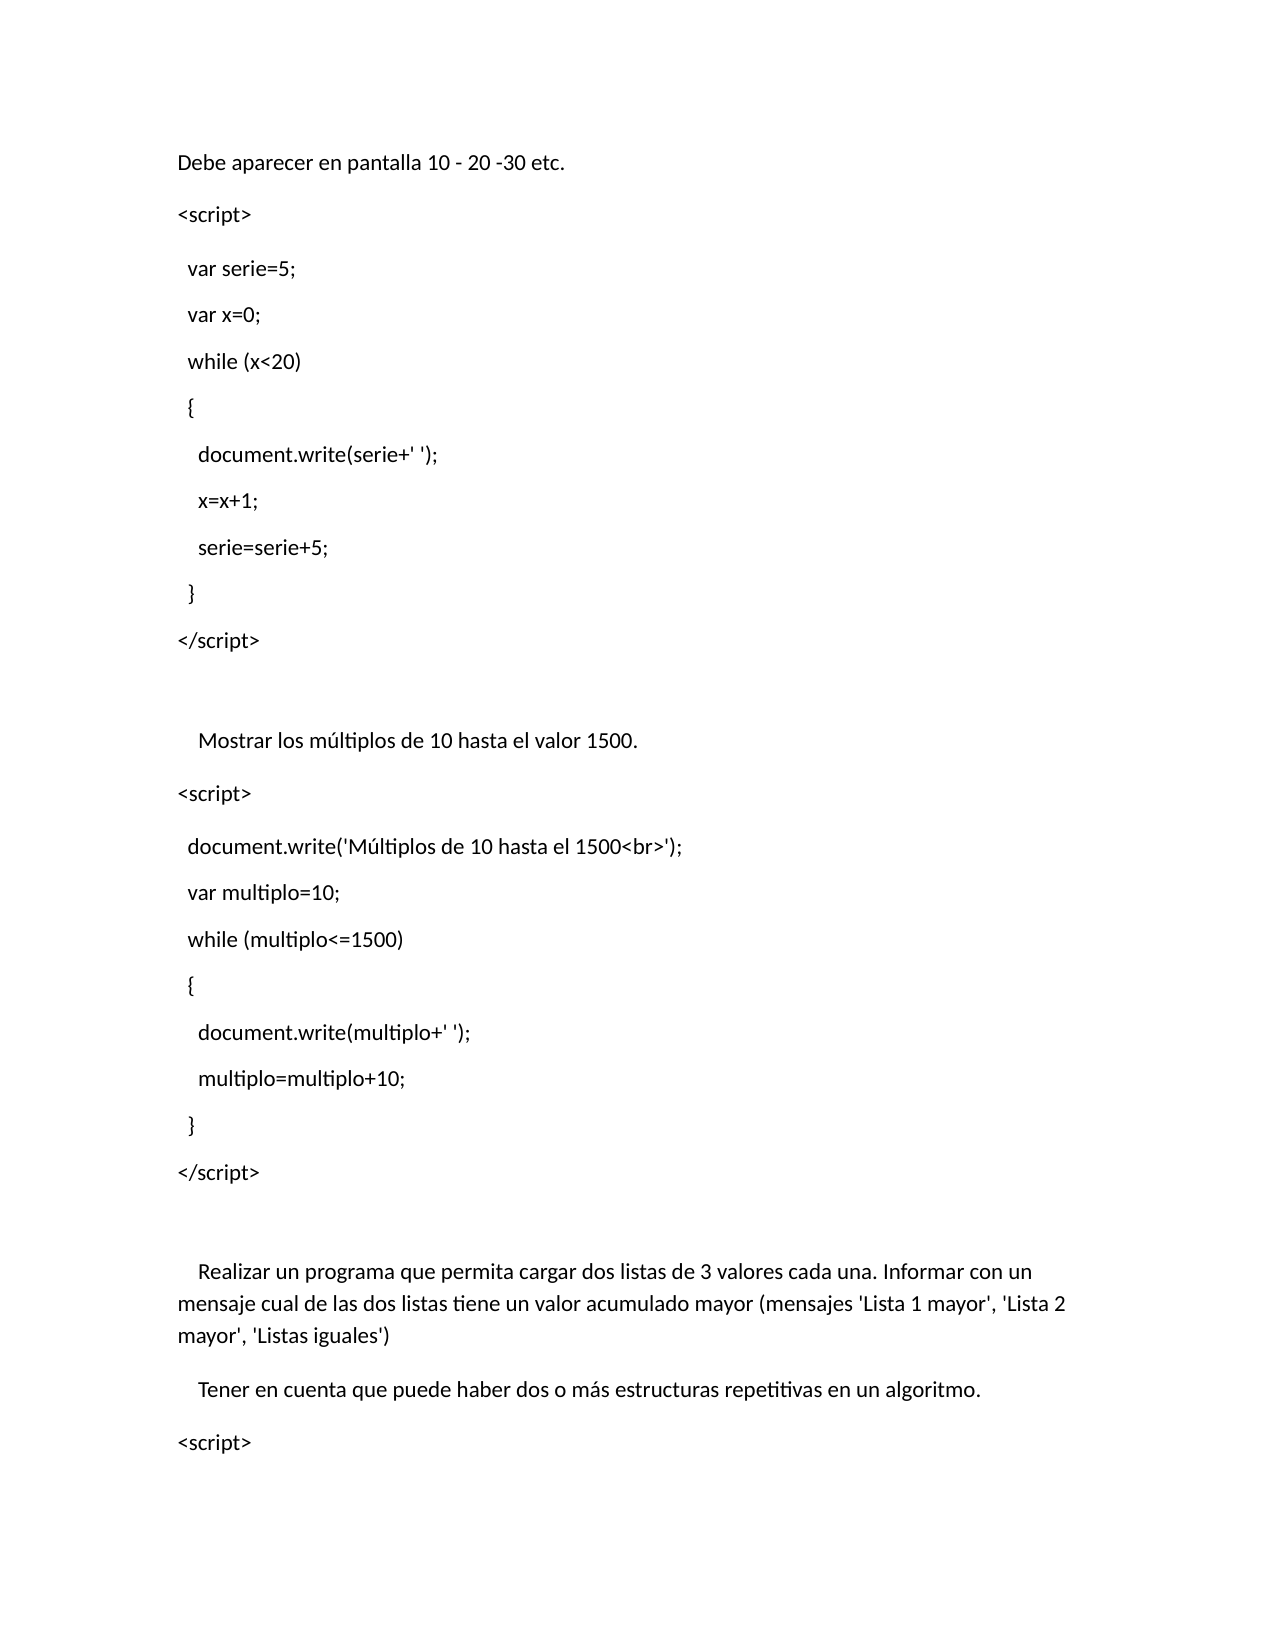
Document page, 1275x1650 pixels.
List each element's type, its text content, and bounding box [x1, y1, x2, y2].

text x=x+1; [177, 486, 1098, 514]
text Tener en cuenta que puede haber dos o más estructuras repetitivas en un algoritmo. [177, 1375, 1098, 1403]
text var multiplo=10; [177, 878, 1098, 906]
text var serie=5; [177, 254, 1098, 282]
text <script> [177, 779, 1098, 807]
text <script> [177, 201, 1098, 229]
text { [177, 393, 1098, 421]
text Debe aparecer en pantalla 10 - 20 -30 etc. [177, 148, 1098, 176]
text while (x<20) [177, 347, 1098, 375]
text } [177, 579, 1098, 608]
text var x=0; [177, 300, 1098, 328]
text <script> [177, 1428, 1098, 1456]
text document.write(multiplo+' '); [177, 1018, 1098, 1046]
text </script> [177, 1158, 1098, 1186]
text Mostrar los múltiplos de 10 hasta el valor 1500. [177, 726, 1098, 754]
text { [177, 971, 1098, 999]
text document.write('Múltiplos de 10 hasta el 1500<br>'); [177, 832, 1098, 860]
text document.write(serie+' '); [177, 440, 1098, 468]
text while (multiplo<=1500) [177, 925, 1098, 953]
text </script> [177, 626, 1098, 654]
text } [177, 1111, 1098, 1139]
text multiplo=multiplo+10; [177, 1064, 1098, 1093]
text Realizar un programa que permita cargar dos listas de 3 valores cada una. Informar con un mensaje cual de las dos listas tiene un valor acumulado mayor (mensajes 'Lista 1 mayor', 'Lista 2 mayor', 'Listas iguales') [177, 1257, 1098, 1350]
text serie=serie+5; [177, 533, 1098, 561]
